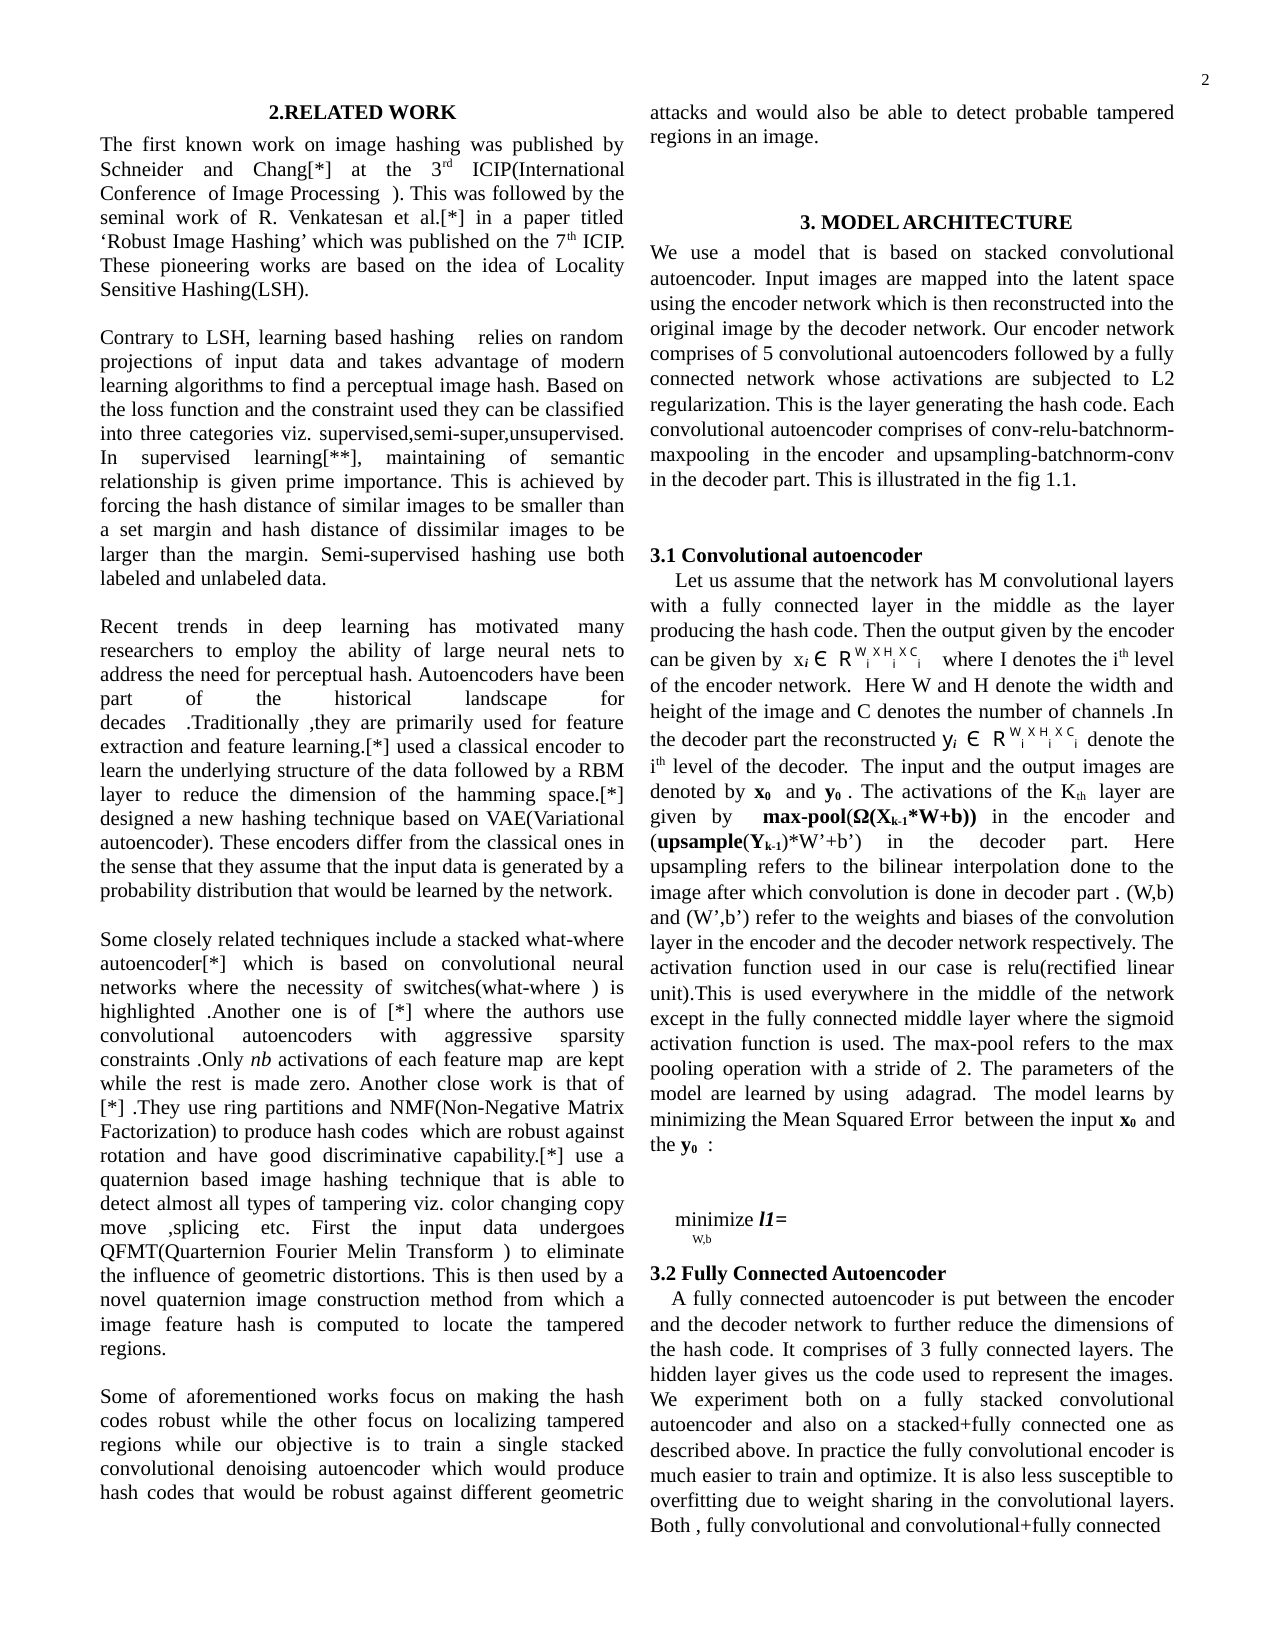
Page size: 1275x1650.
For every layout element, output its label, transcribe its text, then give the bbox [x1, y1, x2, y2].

text W,b [650, 1232, 1175, 1257]
text 3.2 Fully Connected Autoencoder [650, 1261, 1175, 1285]
subtitle 2.RELATED WORK [100, 100, 625, 124]
text attacks and would also be able to detect probable tampered regions in an image. [650, 100, 1175, 148]
subtitle 3. MODEL ARCHITECTURE [800, 210, 1175, 234]
text Some of aforementioned works focus on making the hash codes robust while the other focus on localizing tampered regions while our objective is to train a single stacked convolutional denoising autoencoder which would produce hash codes that would be robust against different geometric [100, 1384, 625, 1504]
text 3.1 Convolutional autoencoder [650, 543, 1175, 567]
text Let us assume that the network has M convolutional layers with a fully connected layer in the middle as the layer producing the hash code. Then the output given by the encoder can be given by xi Є R Wi X Hi X Ci where I denotes the ith level of the encoder network. Here W and H denote the width and height of the image and C denotes the number of channels .In the decoder part the reconstructed yi Є R Wi X Hi X Ci denote the ith level of the decoder. The input and the output images are denoted by x0 and y0 . The activations of the Kth layer are given by max-pool(Ω(Xk-1*W+b)) in the encoder and (upsample(Yk-1)*W’+b’) in the decoder part. Here upsampling refers to the bilinear interpolation done to the image after which convolution is done in decoder part . (W,b) and (W’,b’) refer to the weights and biases of the convolution layer in the encoder and the decoder network respectively. The activation function used in our case is relu(rectified linear unit).This is used everywhere in the middle of the network except in the fully connected middle layer where the sigmoid activation function is used. The max-pool refers to the max pooling operation with a stride of 2. The parameters of the model are learned by using adagrad. The model learns by minimizing the Mean Squared Error between the input x0 and the y0 : [650, 568, 1175, 1156]
text A fully connected autoencoder is put between the encoder and the decoder network to further reduce the dimensions of the hash code. It comprises of 3 fully connected layers. The hidden layer gives us the code used to represent the images. We experiment both on a fully stacked convolutional autoencoder and also on a stacked+fully connected one as described above. In practice the fully convolutional encoder is much easier to train and optimize. It is also less susceptible to overfitting due to weight sharing in the convolutional layers. Both , fully convolutional and convolutional+fully connected [650, 1286, 1175, 1537]
text Recent trends in deep learning has motivated many researchers to employ the ability of large neural nets to address the need for perceptual hash. Autoencoders have been part of the historical landscape for decades .Traditionally ,they are primarily used for feature extraction and feature learning.[*] used a classical encoder to learn the underlying structure of the data followed by a RBM layer to reduce the dimension of the hamming space.[*] designed a new hashing technique based on VAE(Variational autoencoder). These encoders differ from the classical ones in the sense that they assume that the input data is generated by a probability distribution that would be learned by the network. [100, 614, 625, 902]
text We use a model that is based on stacked convolutional autoencoder. Input images are mapped into the latent space using the encoder network which is then reconstructed into the original image by the decoder network. Our encoder network comprises of 5 convolutional autoencoders followed by a fully connected network whose activations are subjected to L2 regularization. This is the layer generating the hash code. Each convolutional autoencoder comprises of conv-relu-batchnorm-maxpooling in the encoder and upsampling-batchnorm-conv in the decoder part. This is illustrated in the fig 1.1. [650, 240, 1175, 491]
text minimize l1= [650, 1207, 1175, 1231]
text Some closely related techniques include a stacked what-where autoencoder[*] which is based on convolutional neural networks where the necessity of switches(what-where ) is highlighted .Another one is of [*] where the authors use convolutional autoencoders with aggressive sparsity constraints .Only nb activations of each feature map are kept while the rest is made zero. Another close work is that of [*] .They use ring partitions and NMF(Non-Negative Matrix Factorization) to produce hash codes which are robust against rotation and have good discriminative capability.[*] use a quaternion based image hashing technique that is able to detect almost all types of tampering viz. color changing copy move ,splicing etc. First the input data undergoes QFMT(Quarternion Fourier Melin Transform ) to eliminate the influence of geometric distortions. This is then used by a novel quaternion image construction method from which a image feature hash is computed to locate the tampered regions. [100, 926, 625, 1359]
text The first known work on image hashing was published by Schneider and Chang[*] at the 3rd ICIP(International Conference of Image Processing ). This was followed by the seminal work of R. Venkatesan et al.[*] in a paper titled ‘Robust Image Hashing’ which was published on the 7th ICIP. These pioneering works are based on the idea of Locality Sensitive Hashing(LSH). [100, 132, 625, 301]
text Contrary to LSH, learning based hashing relies on random projections of input data and takes advantage of modern learning algorithms to find a perceptual image hash. Based on the loss function and the constraint used they can be classified into three categories viz. supervised,semi-super,unsupervised. In supervised learning[**], maintaining of semantic relationship is given prime importance. This is achieved by forcing the hash distance of similar images to be smaller than a set margin and hash distance of dissimilar images to be larger than the margin. Semi-supervised hashing use both labeled and unlabeled data. [100, 325, 625, 589]
